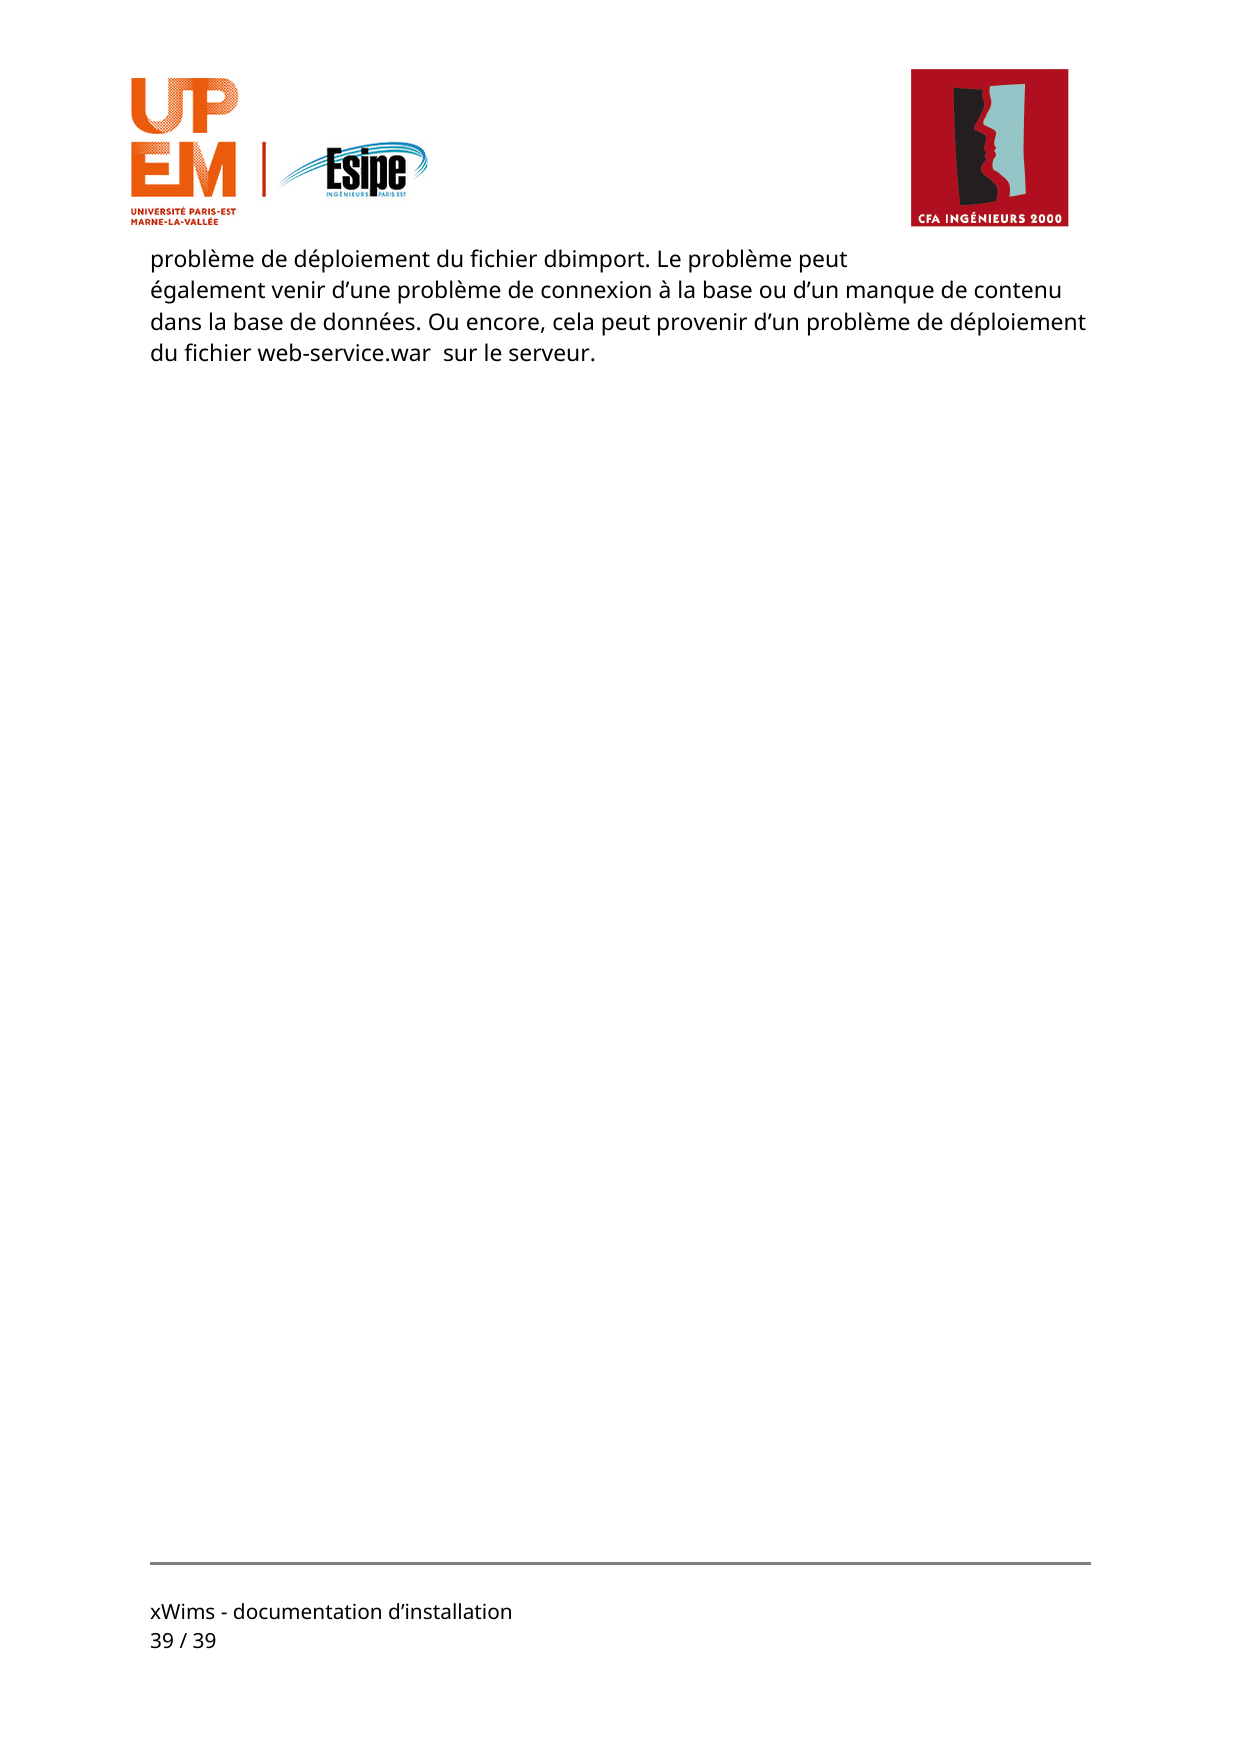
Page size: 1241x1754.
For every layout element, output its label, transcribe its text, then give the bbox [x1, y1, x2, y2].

picture [907, 66, 1072, 230]
text problème de déploiement du fichier dbimport. Le problème peut également venir d’une problème de connexion à la base ou d’un manque de contenu dans la base de données. Ou encore, cela peut provenir d’un problème de déploiement du fichier web-service.war sur le serveur. [150, 150, 1091, 368]
picture [131, 78, 428, 225]
